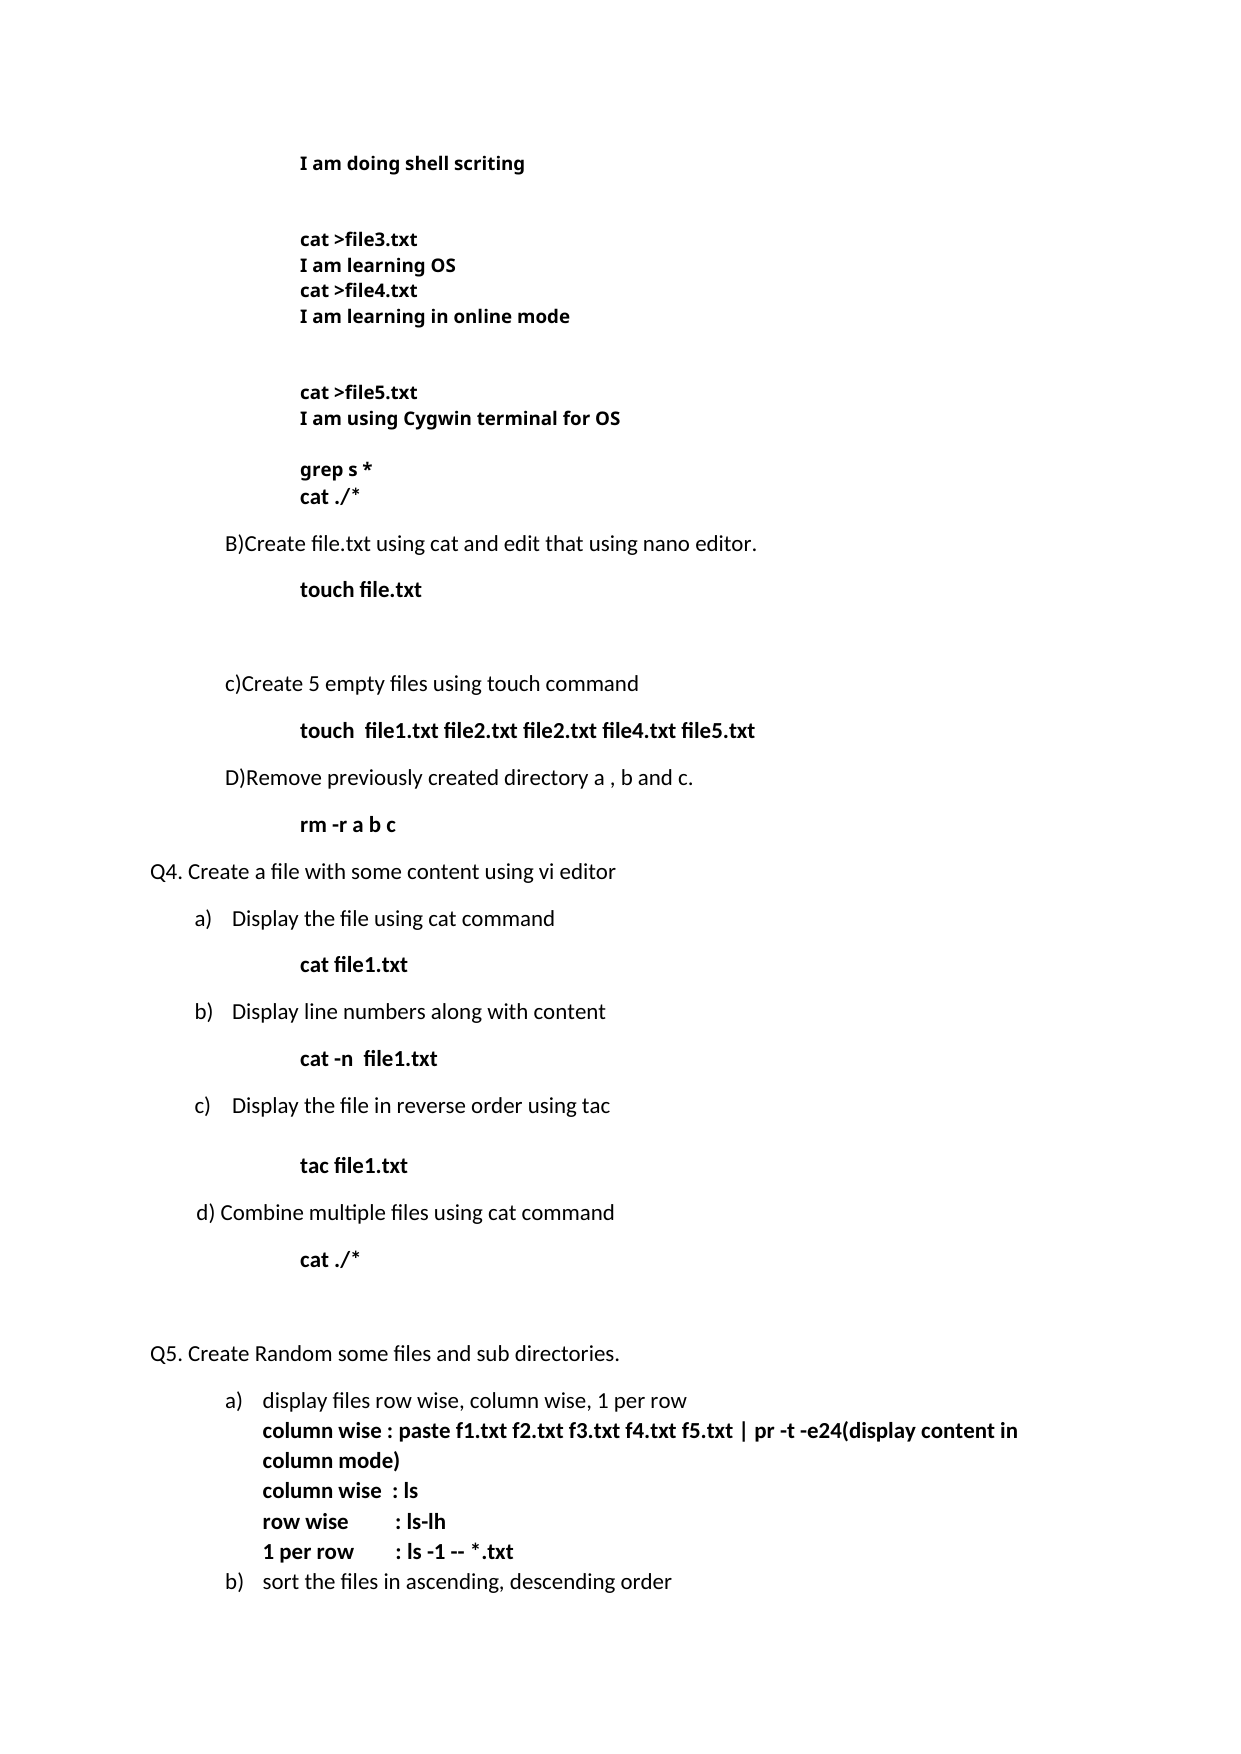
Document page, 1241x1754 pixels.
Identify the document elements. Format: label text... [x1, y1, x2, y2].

list row wise : ls-lh [262, 1507, 1090, 1535]
list sort the files in ascending, descending order [225, 1567, 1090, 1595]
list display files row wise, column wise, 1 per row [225, 1386, 1090, 1414]
text I am using Cygwin terminal for OS [225, 405, 1090, 431]
text B)Create file.txt using cat and edit that using nano editor. [150, 529, 1090, 557]
text cat >file4.txt [262, 278, 1090, 303]
text cat -n file1.txt [269, 1044, 1090, 1072]
list Display line numbers along with content [194, 997, 1090, 1025]
text D)Remove previously created directory a , b and c. [150, 763, 1090, 791]
text I am doing shell scriting [262, 150, 1090, 176]
text c)Create 5 empty files using touch command [150, 669, 1090, 697]
list column wise : ls [262, 1477, 1090, 1504]
text touch file.txt [150, 576, 1090, 603]
text touch file1.txt file2.txt file2.txt file4.txt file5.txt [150, 716, 1090, 744]
text Q4. Create a file with some content using vi editor [150, 857, 1090, 885]
text Q5. Create Random some files and sub directories. [150, 1339, 1090, 1367]
list Display the file in reverse order using tac [194, 1091, 1090, 1119]
text cat ./* [225, 482, 1090, 510]
text rm -r a b c [150, 810, 1090, 838]
list Display the file using cat command [194, 904, 1090, 932]
text cat >file5.txt [262, 380, 1090, 405]
text I am learning in online mode [225, 303, 1090, 329]
list tac file1.txt [232, 1152, 1090, 1179]
text d) Combine multiple files using cat command [150, 1198, 1090, 1226]
text I am learning OS [262, 252, 1090, 278]
list 1 per row : ls -1 -- *.txt [262, 1537, 1090, 1565]
list column wise : paste f1.txt f2.txt f3.txt f4.txt f5.txt | pr -t -e24(display content in column mode) [262, 1416, 1090, 1474]
text cat >file3.txt [225, 227, 1090, 252]
text cat ./* [225, 1245, 1090, 1273]
text grep s * [225, 456, 1090, 482]
text cat file1.txt [300, 951, 1090, 978]
